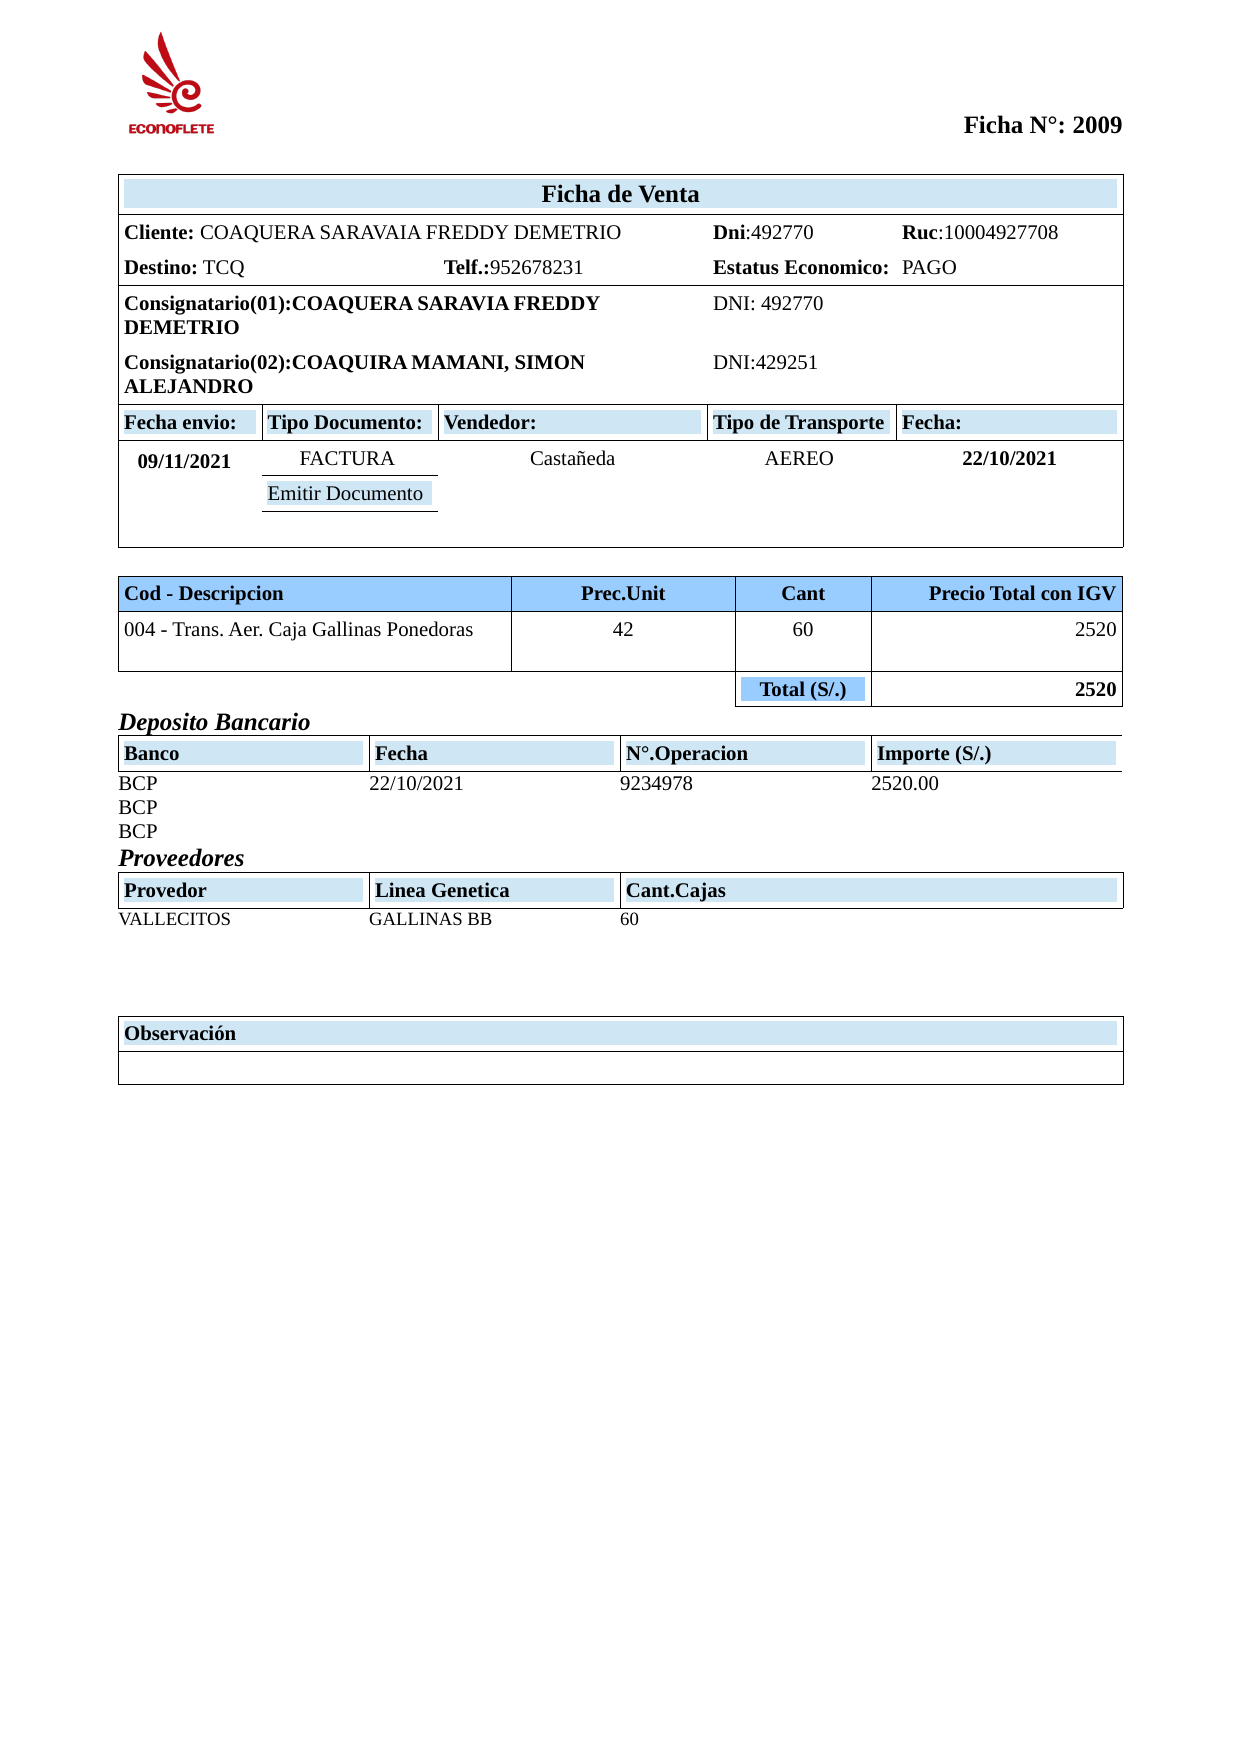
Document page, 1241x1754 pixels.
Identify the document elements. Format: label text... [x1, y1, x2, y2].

table_cell 2520 [872, 672, 1122, 706]
table_cell PAGO [896, 249, 1123, 285]
table_cell Estatus Economico: [707, 249, 896, 285]
table_header Provedor [119, 873, 369, 908]
table_cell BCP [118, 795, 369, 819]
table_cell [369, 994, 620, 1016]
table_cell [369, 973, 620, 994]
table_header Ficha de Venta [119, 175, 1123, 214]
table_cell Consignatario(02):COAQUIRA MAMANI, SIMON ALEJANDRO [119, 345, 707, 404]
table_cell [871, 819, 1122, 843]
table_cell [511, 672, 735, 706]
table_cell [118, 951, 369, 972]
table_cell VALLECITOS [118, 909, 369, 929]
table_header Prec.Unit [512, 577, 735, 611]
table_cell DNI:429251 [707, 345, 1123, 404]
table_cell Destino: TCQ [119, 249, 438, 285]
table_cell Telf.:952678231 [438, 249, 707, 285]
table_cell [369, 819, 620, 843]
table_cell Emitir Documento [262, 476, 438, 511]
table_cell 22/10/2021 [369, 772, 620, 795]
table_cell [620, 994, 1123, 1016]
table_header Cant [736, 577, 871, 611]
table_cell Fecha envio: [119, 405, 262, 440]
table_cell BCP [118, 772, 369, 795]
table_cell 22/10/2021 [896, 441, 1123, 547]
table_header Cant.Cajas [621, 873, 1123, 908]
table_cell [620, 795, 871, 819]
table_cell 42 [512, 612, 735, 671]
table_cell 60 [620, 909, 1123, 929]
table_cell 004 - Trans. Aer. Caja Gallinas Ponedoras [119, 612, 511, 671]
text Deposito Bancario [118, 707, 1122, 735]
table_cell BCP [118, 819, 369, 843]
table_cell Vendedor: [439, 405, 707, 440]
table_header N°.Operacion [621, 736, 871, 771]
table_cell Tipo Documento: [263, 405, 438, 440]
table_cell 2520.00 [871, 772, 1122, 795]
table_cell DNI: 492770 [707, 286, 1123, 344]
table_cell Ruc:10004927708 [896, 215, 1123, 249]
table_cell [620, 819, 871, 843]
table_cell 60 [736, 612, 871, 671]
table_header Fecha [370, 736, 620, 771]
picture [118, 31, 225, 134]
table_cell Castañeda [438, 441, 707, 547]
table_cell [369, 929, 620, 951]
table_cell 9234978 [620, 772, 871, 795]
table_cell [620, 951, 1123, 972]
table_cell Consignatario(01):COAQUERA SARAVIA FREDDY DEMETRIO [119, 286, 707, 344]
table_cell Fecha: [897, 405, 1123, 440]
text Proveedores [118, 843, 1122, 872]
table_cell [118, 929, 369, 951]
table_cell [118, 994, 369, 1016]
table_cell AEREO [707, 441, 896, 547]
table_cell [620, 973, 1123, 994]
table_cell [871, 795, 1122, 819]
table_cell [119, 1052, 1123, 1084]
table_cell [620, 929, 1123, 951]
table_cell Tipo de Transporte [708, 405, 896, 440]
table_cell [369, 951, 620, 972]
table_cell Dni:492770 [707, 215, 896, 249]
table_cell [369, 795, 620, 819]
table_cell Cliente: COAQUERA SARAVAIA FREDDY DEMETRIO [119, 215, 707, 249]
table_header Cod - Descripcion [119, 577, 511, 611]
table_cell FACTURA [262, 441, 438, 475]
table_cell 2520 [872, 612, 1122, 671]
table_header Precio Total con IGV [872, 577, 1122, 611]
table_cell 09/11/2021 [119, 441, 262, 547]
table_cell [118, 973, 369, 994]
table_cell [118, 672, 511, 706]
table_header Linea Genetica [370, 873, 620, 908]
table_header Observación [119, 1017, 1123, 1051]
table_cell GALLINAS BB [369, 909, 620, 929]
table_header Importe (S/.) [872, 736, 1122, 771]
table_header Banco [119, 736, 369, 771]
table_cell Total (S/.) [736, 672, 871, 706]
table_cell [262, 512, 438, 547]
